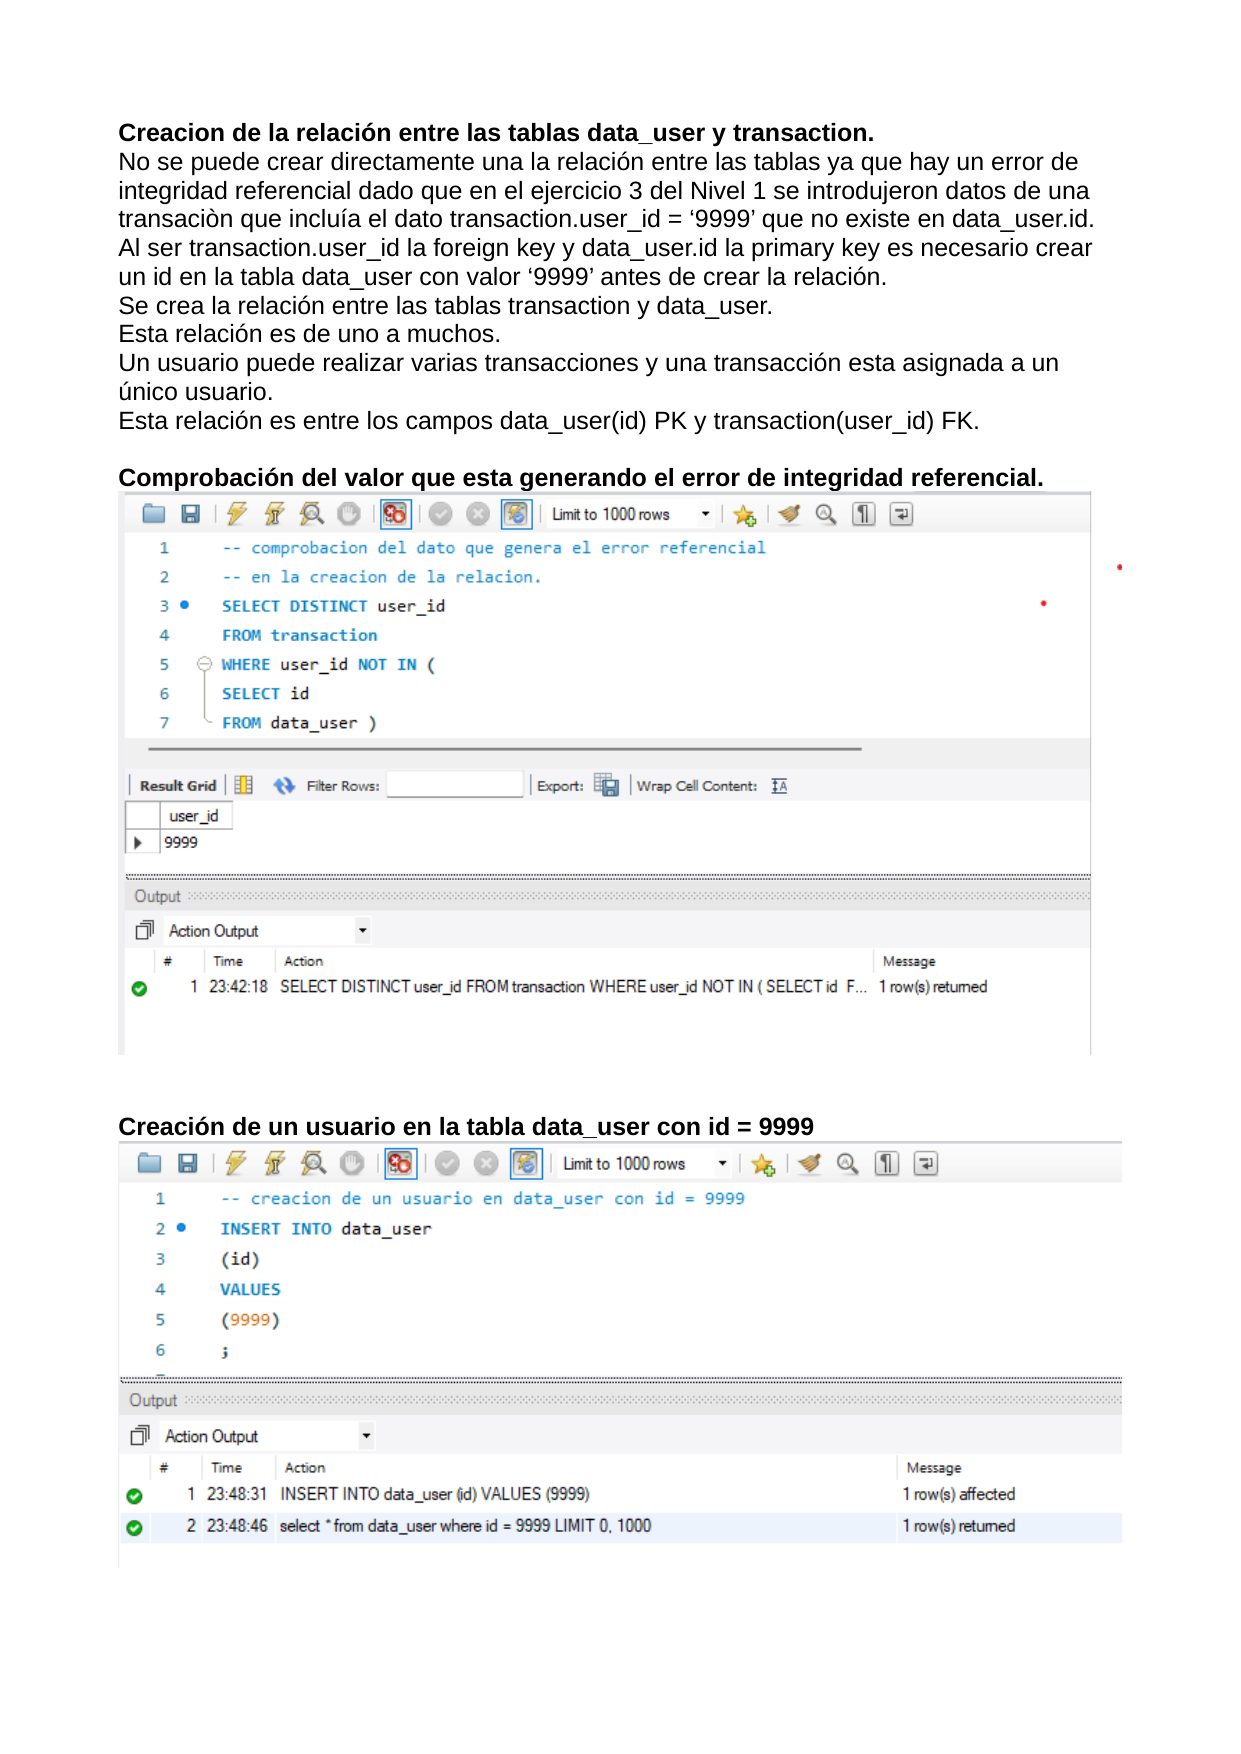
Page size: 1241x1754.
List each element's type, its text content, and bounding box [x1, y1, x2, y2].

text Esta relación es entre los campos data_user(id) PK y transaction(user_id) FK. [118, 406, 1122, 434]
text Comprobación del valor que esta generando el error de integridad referencial. [118, 463, 1122, 491]
text Un usuario puede realizar varias transacciones y una transacción esta asignada a un único usuario. [118, 348, 1122, 406]
text No se puede crear directamente una la relación entre las tablas ya que hay un error de integridad referencial dado que en el ejercicio 3 del Nivel 1 se introdujeron datos de una transaciòn que incluía el dato transaction.user_id = ‘9999’ que no existe en data_user.id. [118, 147, 1122, 233]
text Esta relación es de uno a muchos. [118, 319, 1122, 348]
picture [118, 491, 1123, 1055]
picture [118, 1141, 1123, 1568]
text Creación de un usuario en la tabla data_user con id = 9999 [118, 1112, 1122, 1141]
text Al ser transaction.user_id la foreign key y data_user.id la primary key es necesario crear un id en la tabla data_user con valor ‘9999’ antes de crear la relación. [118, 233, 1122, 291]
text Creacion de la relación entre las tablas data_user y transaction. [118, 118, 1122, 147]
text Se crea la relación entre las tablas transaction y data_user. [118, 291, 1122, 319]
